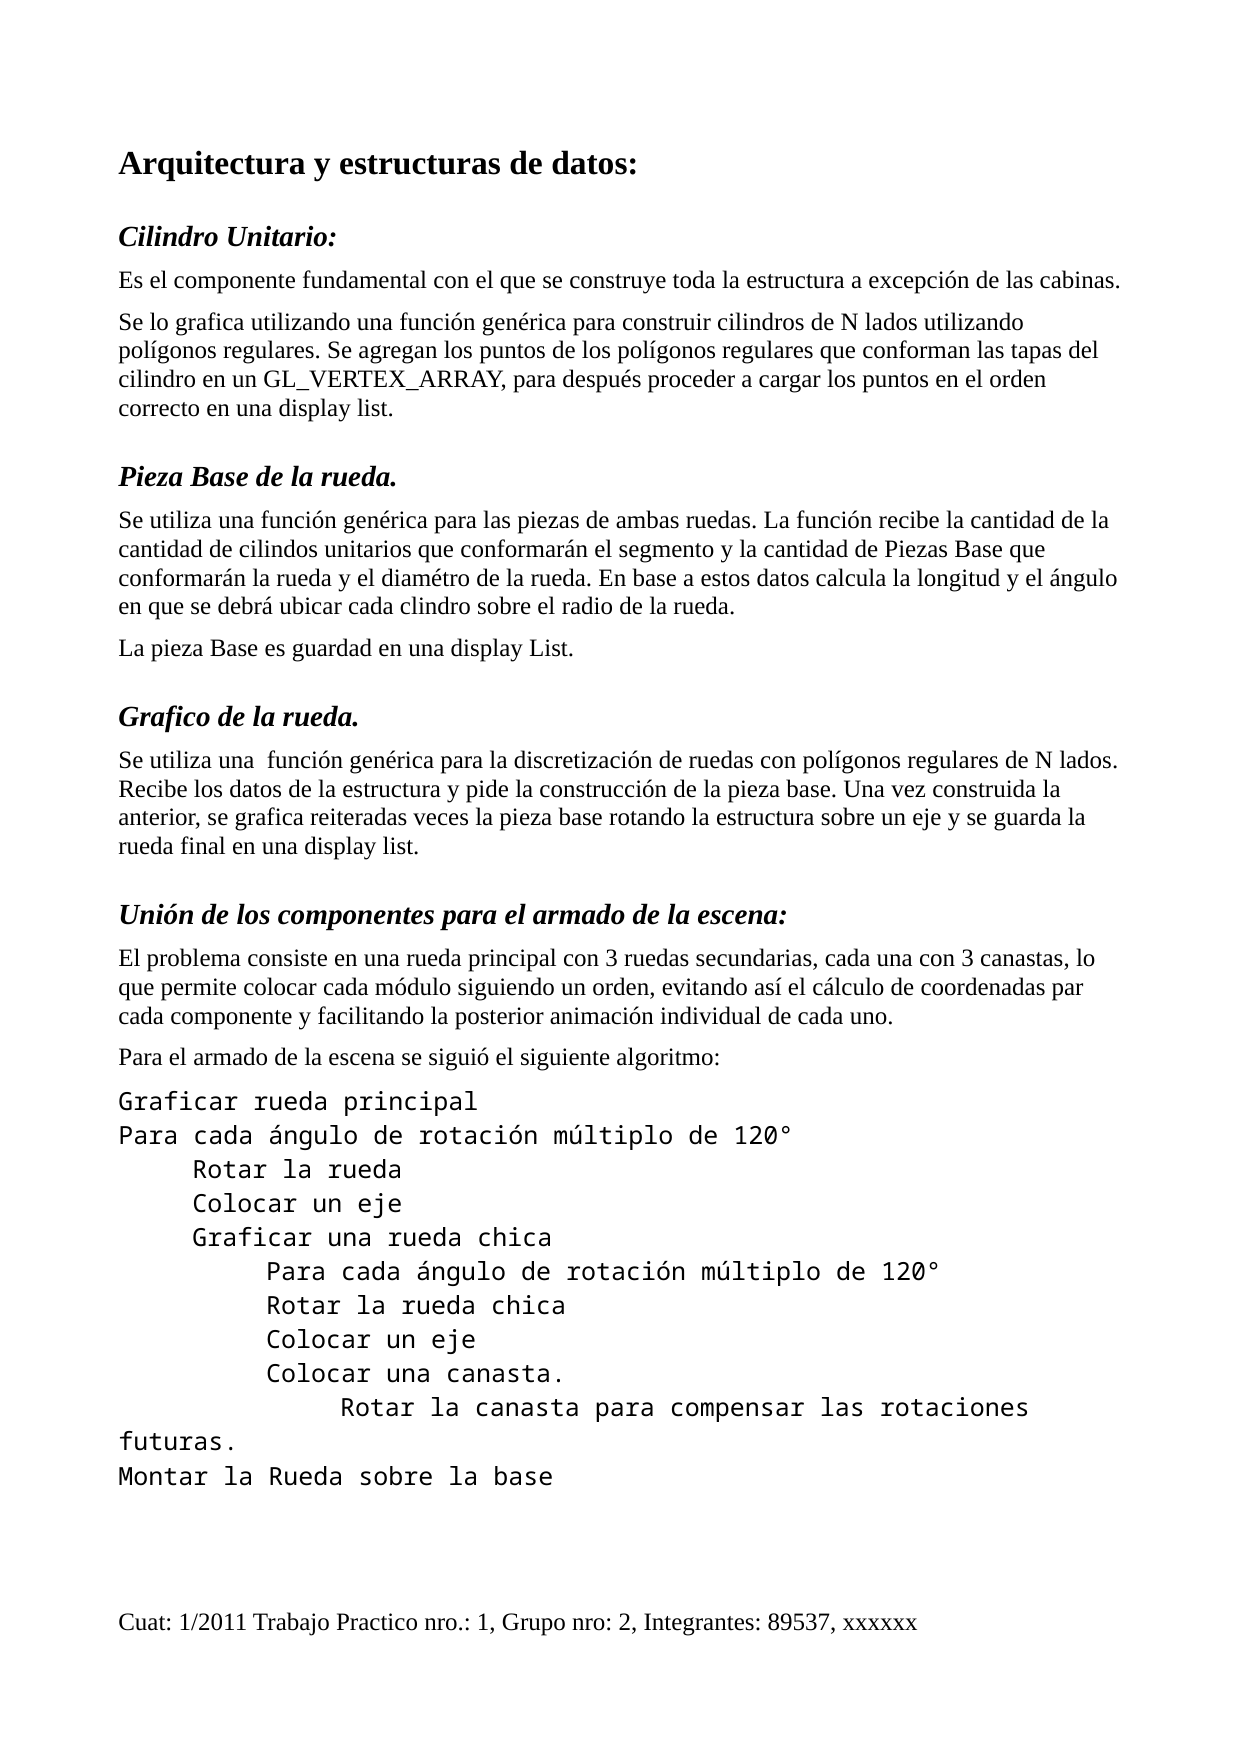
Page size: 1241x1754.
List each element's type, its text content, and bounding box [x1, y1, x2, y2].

text Colocar una canasta. [118, 1356, 1122, 1390]
text Graficar rueda principal [118, 1083, 1122, 1117]
subtitle Pieza Base de la rueda. [118, 459, 1122, 493]
text Para cada ángulo de rotación múltiplo de 120° [118, 1117, 1122, 1152]
text Montar la Rueda sobre la base [118, 1458, 1122, 1492]
text Rotar la rueda [118, 1152, 1122, 1186]
text Para cada ángulo de rotación múltiplo de 120° [118, 1254, 1122, 1288]
text Colocar un eje [118, 1186, 1122, 1220]
text Para el armado de la escena se siguió el siguiente algoritmo: [118, 1042, 1122, 1071]
text Rotar la rueda chica [118, 1288, 1122, 1322]
text Graficar una rueda chica [118, 1220, 1122, 1254]
subtitle Grafico de la rueda. [118, 699, 1122, 732]
text La pieza Base es guardad en una display List. [118, 633, 1122, 661]
text Se utiliza una función genérica para la discretización de ruedas con polígonos regulares de N lados. Recibe los datos de la estructura y pide la construcción de la pieza base. Una vez construida la anterior, se grafica reiteradas veces la pieza base rotando la estructura sobre un eje y se guarda la rueda final en una display list. [118, 745, 1122, 860]
subtitle Unión de los componentes para el armado de la escena: [118, 897, 1122, 931]
subtitle Arquitectura y estructuras de datos: [118, 143, 1122, 182]
subtitle Cilindro Unitario: [118, 219, 1122, 253]
text Colocar un eje [118, 1322, 1122, 1356]
text Se utiliza una función genérica para las piezas de ambas ruedas. La función recibe la cantidad de la cantidad de cilindos unitarios que conformarán el segmento y la cantidad de Piezas Base que conformarán la rueda y el diamétro de la rueda. En base a estos datos calcula la longitud y el ángulo en que se debrá ubicar cada clindro sobre el radio de la rueda. [118, 505, 1122, 620]
text Es el componente fundamental con el que se construye toda la estructura a excepción de las cabinas. [118, 265, 1122, 294]
text Rotar la canasta para compensar las rotaciones futuras. [118, 1390, 1122, 1458]
text El problema consiste en una rueda principal con 3 ruedas secundarias, cada una con 3 canastas, lo que permite colocar cada módulo siguiendo un orden, evitando así el cálculo de coordenadas par cada componente y facilitando la posterior animación individual de cada uno. [118, 943, 1122, 1030]
text Se lo grafica utilizando una función genérica para construir cilindros de N lados utilizando polígonos regulares. Se agregan los puntos de los polígonos regulares que conforman las tapas del cilindro en un GL_VERTEX_ARRAY, para después proceder a cargar los puntos en el orden correcto en una display list. [118, 307, 1122, 422]
